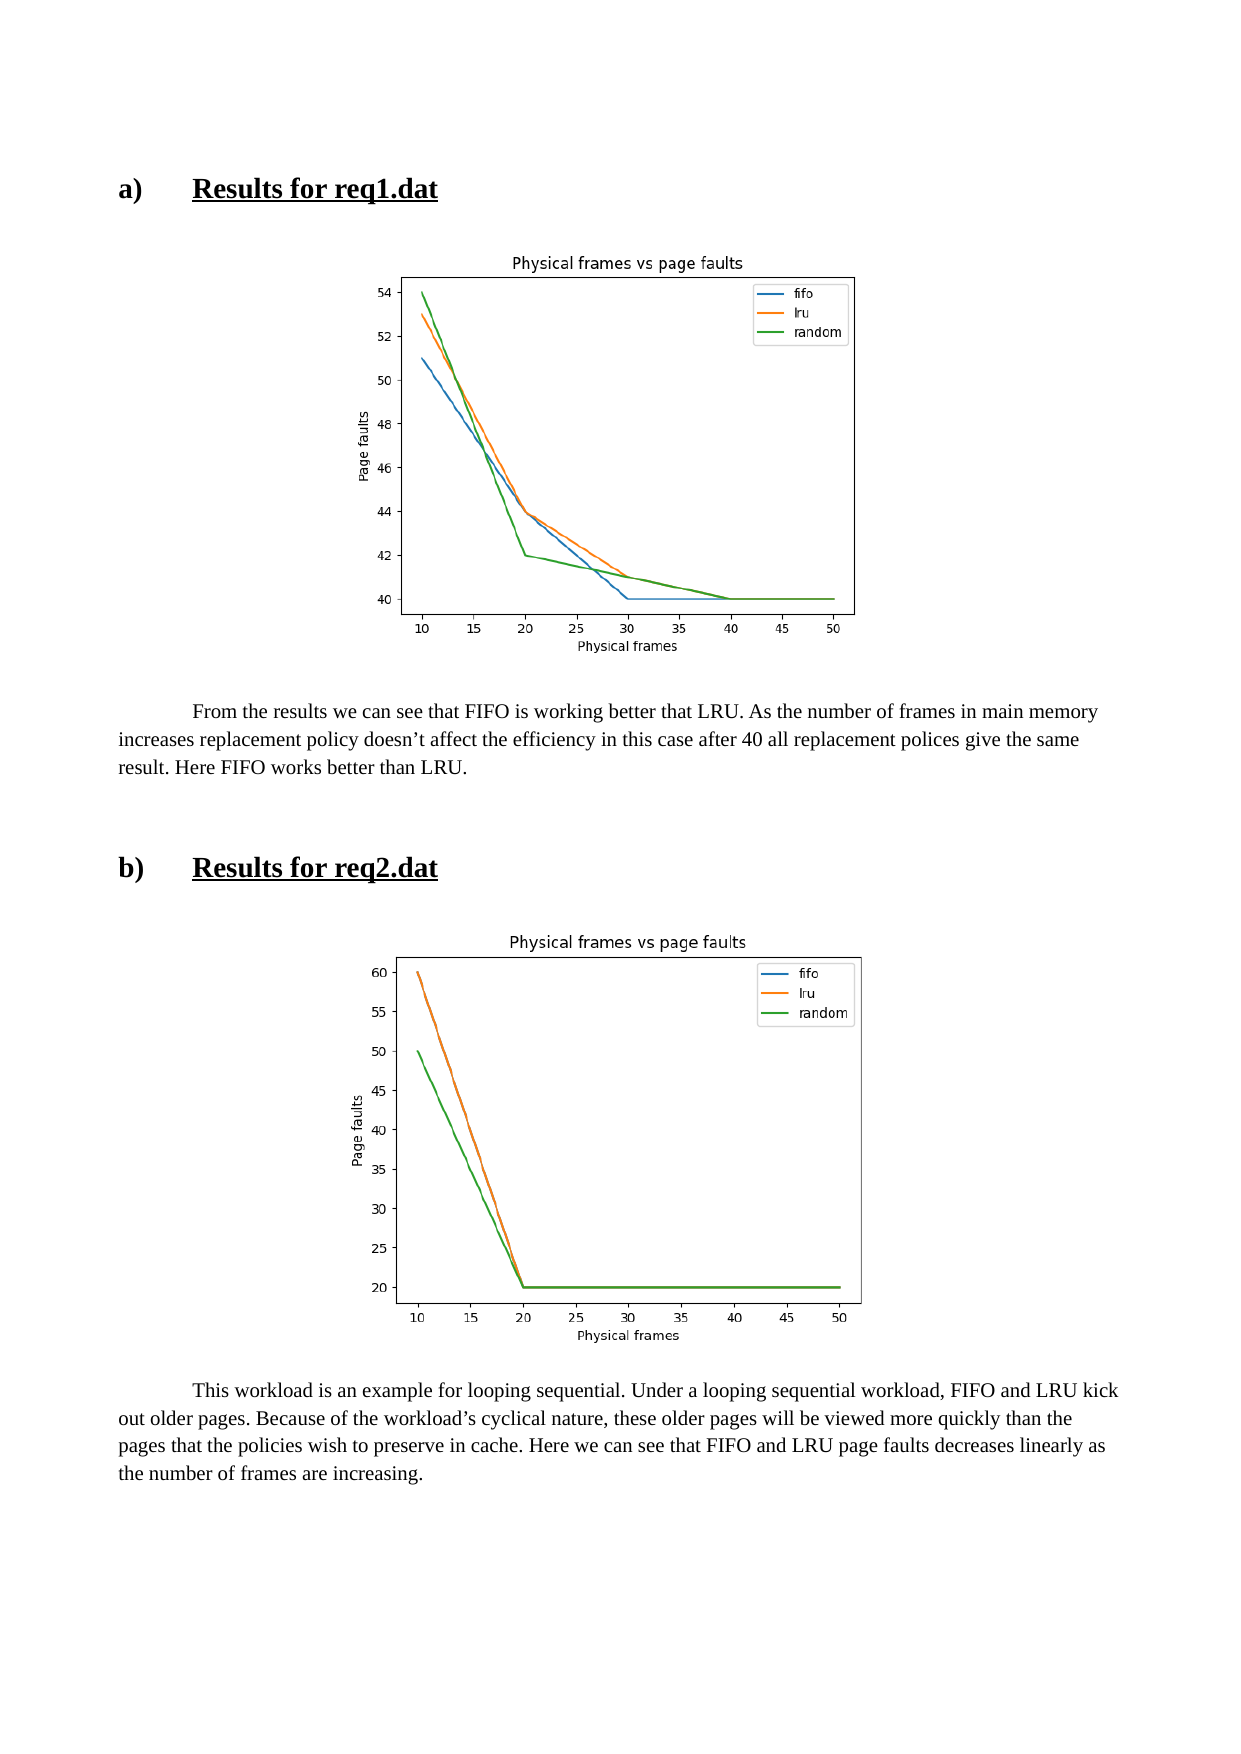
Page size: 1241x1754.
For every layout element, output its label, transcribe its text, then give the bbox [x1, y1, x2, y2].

text This workload is an example for looping sequential. Under a looping sequential workload, FIFO and LRU kick out older pages. Because of the workload’s cyclical nature, these older pages will be viewed more quickly than the pages that the policies wish to preserve in cache. Here we can see that FIFO and LRU page faults decreases linearly as the number of frames are increasing. [118, 1378, 1122, 1485]
picture [321, 903, 920, 1352]
text a) Results for req1.dat [118, 171, 1122, 205]
text From the results we can see that FIFO is working better that LRU. As the number of frames in main memory increases replacement policy doesn’t affect the efficiency in this case after 40 all replacement polices give the same result. Here FIFO works better than LRU. [118, 699, 1122, 779]
text b) Results for req2.dat [118, 850, 1122, 883]
picture [328, 224, 912, 662]
